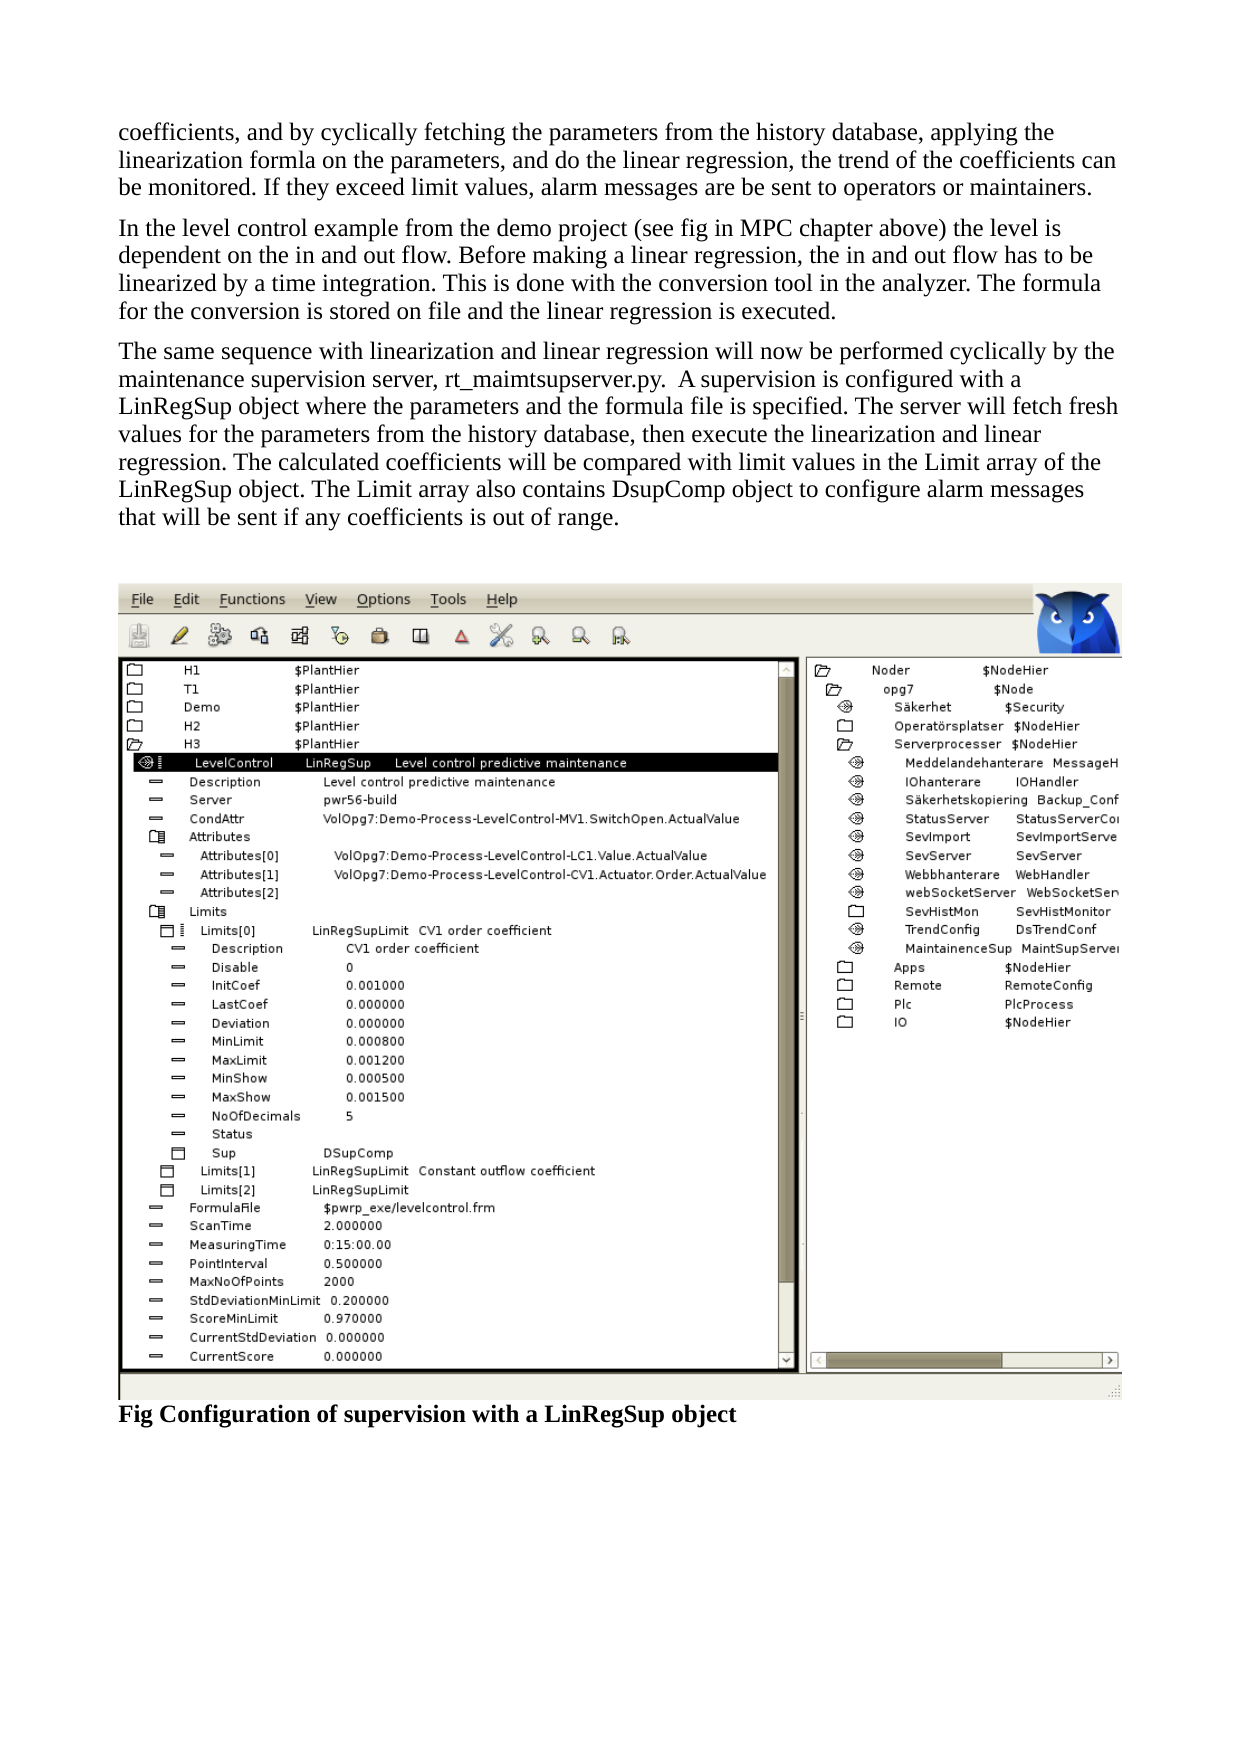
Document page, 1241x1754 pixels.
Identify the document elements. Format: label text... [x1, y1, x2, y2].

text Fig Configuration of supervision with a LinRegSup object [118, 1400, 1122, 1428]
text In the level control example from the demo project (see fig in MPC chapter above) the level is dependent on the in and out flow. Before making a linear regression, the in and out flow has to be linearized by a time integration. This is done with the conversion tool in the analyzer. The formula for the conversion is stored on file and the linear regression is executed. [118, 214, 1122, 324]
text The same sequence with linearization and linear regression will now be performed cyclically by the maintenance supervision server, rt_maimtsupserver.py. A supervision is configured with a LinRegSup object where the parameters and the formula file is specified. The server will fetch fresh values for the parameters from the history database, then execute the linearization and linear regression. The calculated coefficients will be compared with limit values in the Limit array of the LinRegSup object. The Limit array also contains DsupComp object to configure alarm messages that will be sent if any coefficients is out of range. [118, 337, 1122, 531]
picture [118, 583, 1122, 1400]
text coefficients, and by cyclically fetching the parameters from the history database, applying the linearization formla on the parameters, and do the linear regression, the trend of the coefficients can be monitored. If they exceed limit values, alarm messages are be sent to operators or maintainers. [118, 118, 1122, 201]
